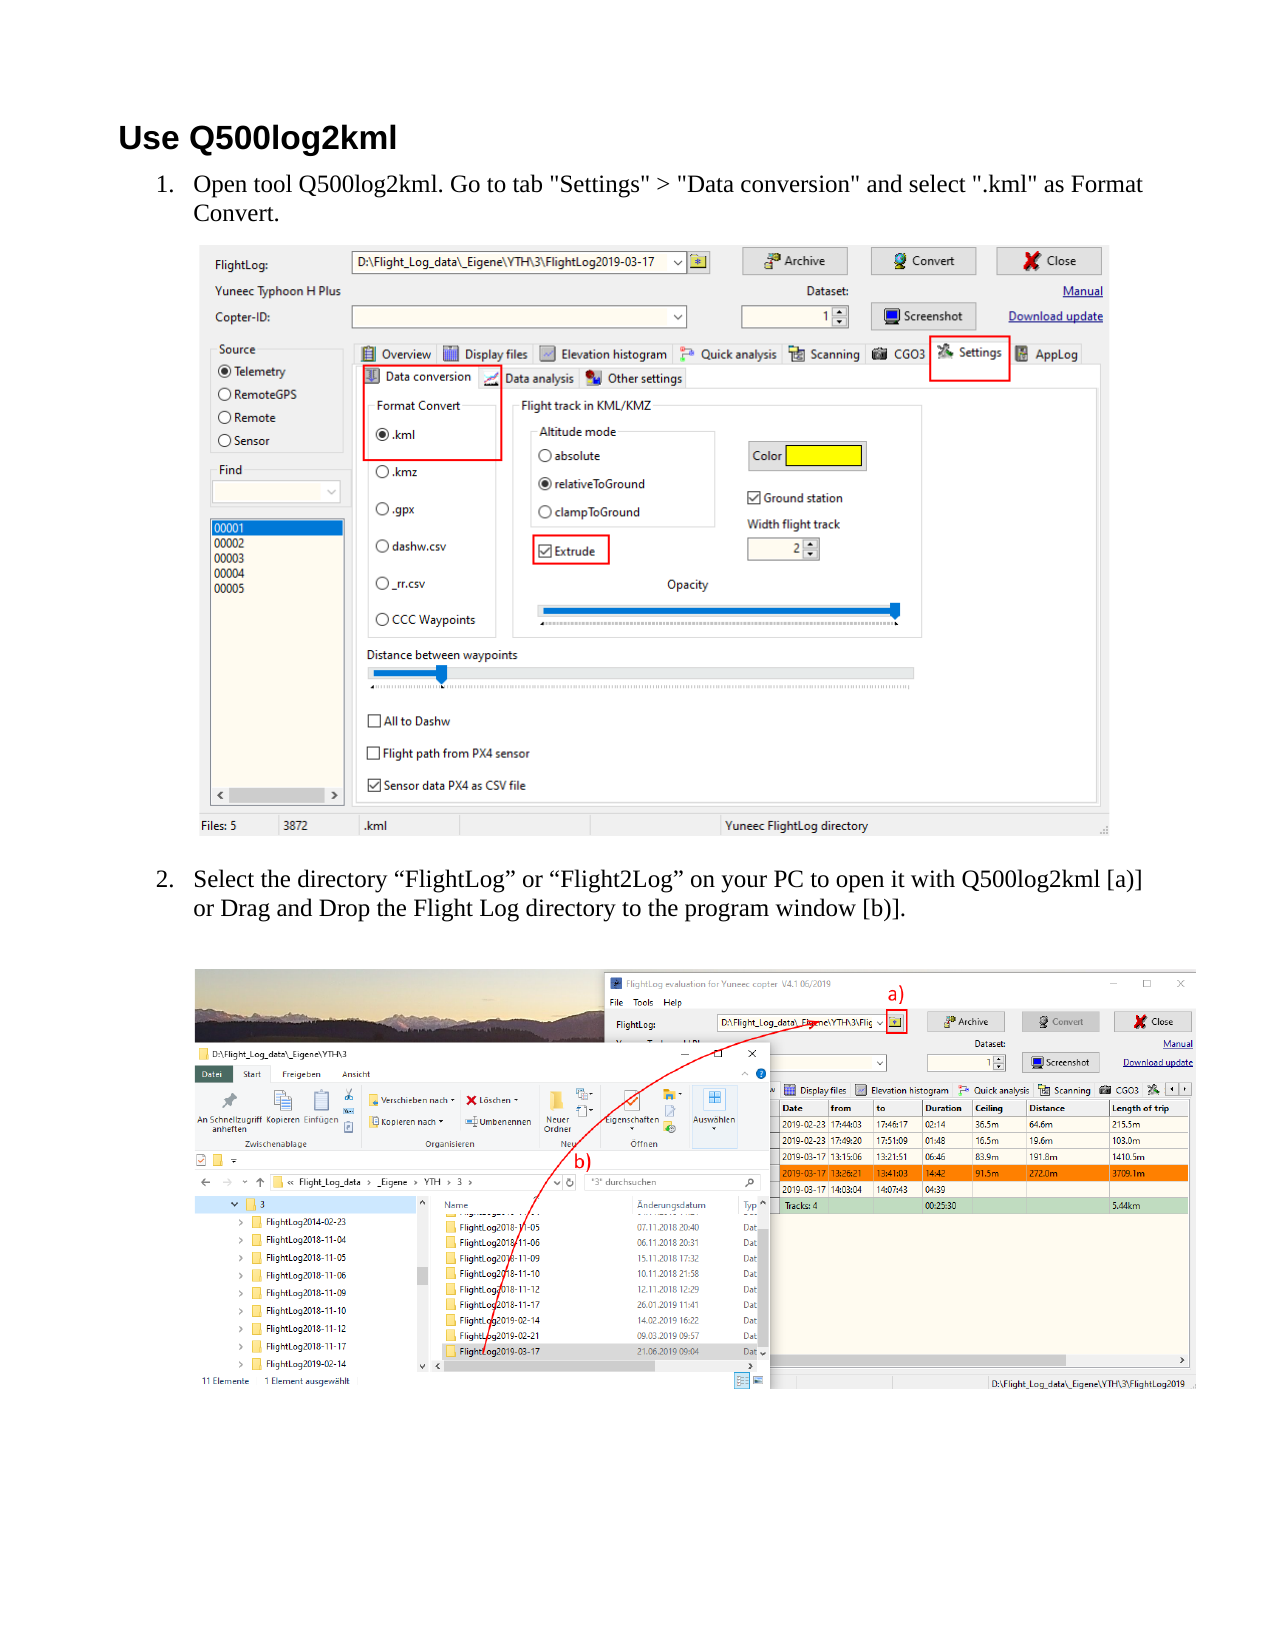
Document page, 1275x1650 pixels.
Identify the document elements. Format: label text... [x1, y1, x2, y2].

subtitle Use Q500log2kml [118, 118, 1157, 157]
picture [194, 969, 1196, 1389]
picture [199, 245, 1110, 836]
list Open tool Q500log2kml. Go to tab "Settings" > "Data conversion" and select ".kml" as Format Convert. [156, 169, 1157, 864]
list Select the directory “FlightLog” or “Flight2Log” on your PC to open it with Q500log2kml [a)] or Drag and Drop the Flight Log directory to the program window [b)]. [156, 864, 1157, 1446]
